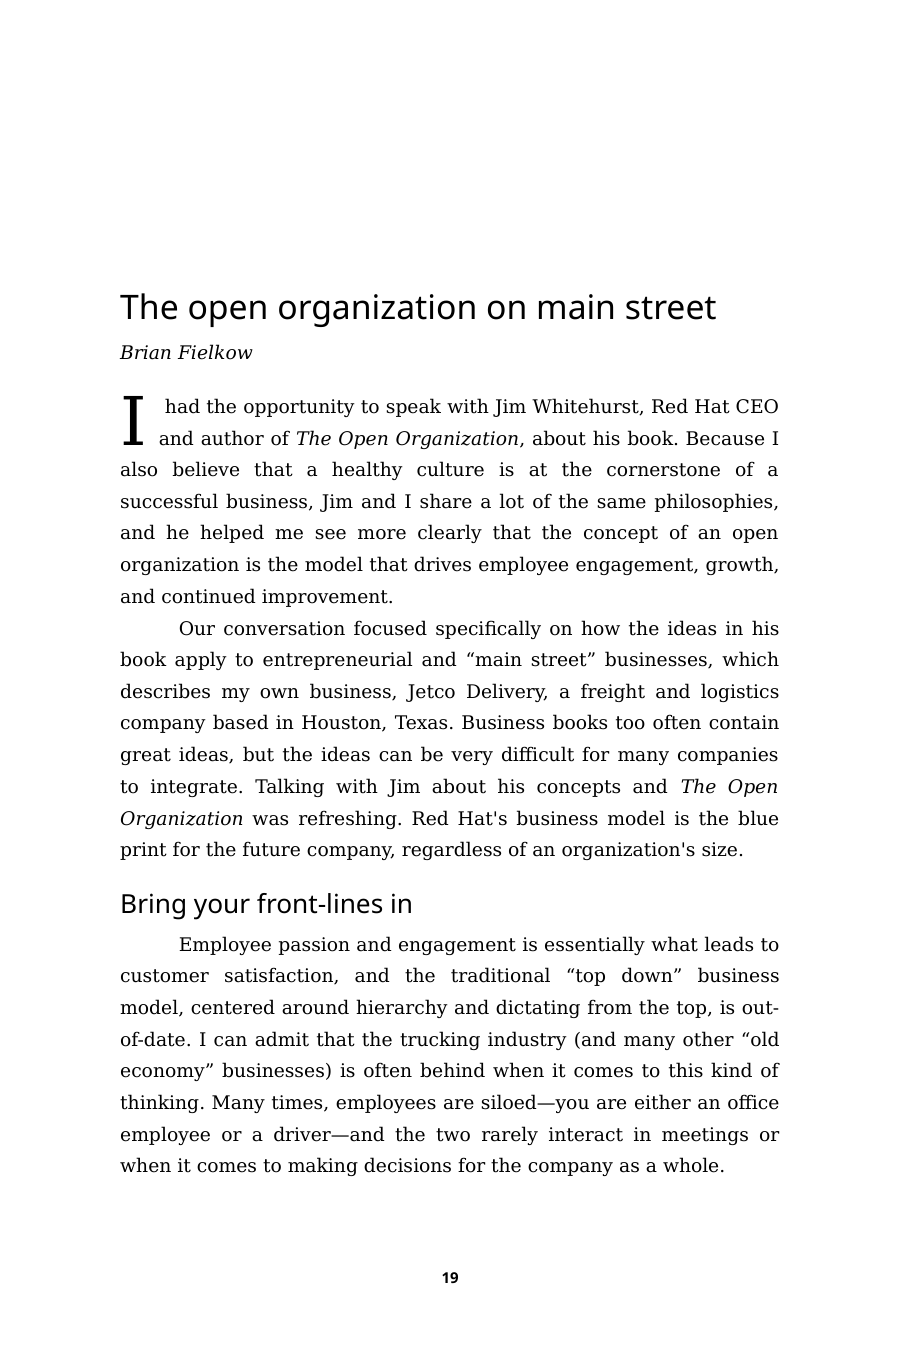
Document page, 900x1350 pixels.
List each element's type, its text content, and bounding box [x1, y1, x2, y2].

text Our conversation focused specifically on how the ideas in his book apply to entrepreneurial and “main street” businesses, which describes my own business, Jetco Delivery, a freight and logistics company based in Houston, Texas. Business books too often contain great ideas, but the ideas can be very difficult for many companies to integrate. Talking with Jim about his concepts and The Open Organization was refreshing. Red Hat's business model is the blue print for the future company, regardless of an organization's size. [120, 618, 780, 861]
subtitle Bring your front-lines in [120, 886, 780, 921]
subtitle The open organization on main street [120, 283, 780, 329]
text I had the opportunity to speak with Jim Whitehurst, Red Hat CEO and author of The Open Organization, about his book. Because I also believe that a healthy culture is at the cornerstone of a successful business, Jim and I share a lot of the same philosophies, and he helped me see more clearly that the concept of an open organization is the model that drives employee engagement, growth, and continued improvement. [120, 396, 780, 608]
text Brian Fielkow [120, 342, 780, 364]
text Employee passion and engagement is essentially what leads to customer satisfaction, and the traditional “top down” business model, centered around hierarchy and dictating from the top, is out-of-date. I can admit that the trucking industry (and many other “old economy” businesses) is often behind when it comes to this kind of thinking. Many times, employees are siloed—you are either an office employee or a driver—and the two rarely interact in meetings or when it comes to making decisions for the company as a whole. [120, 934, 780, 1177]
